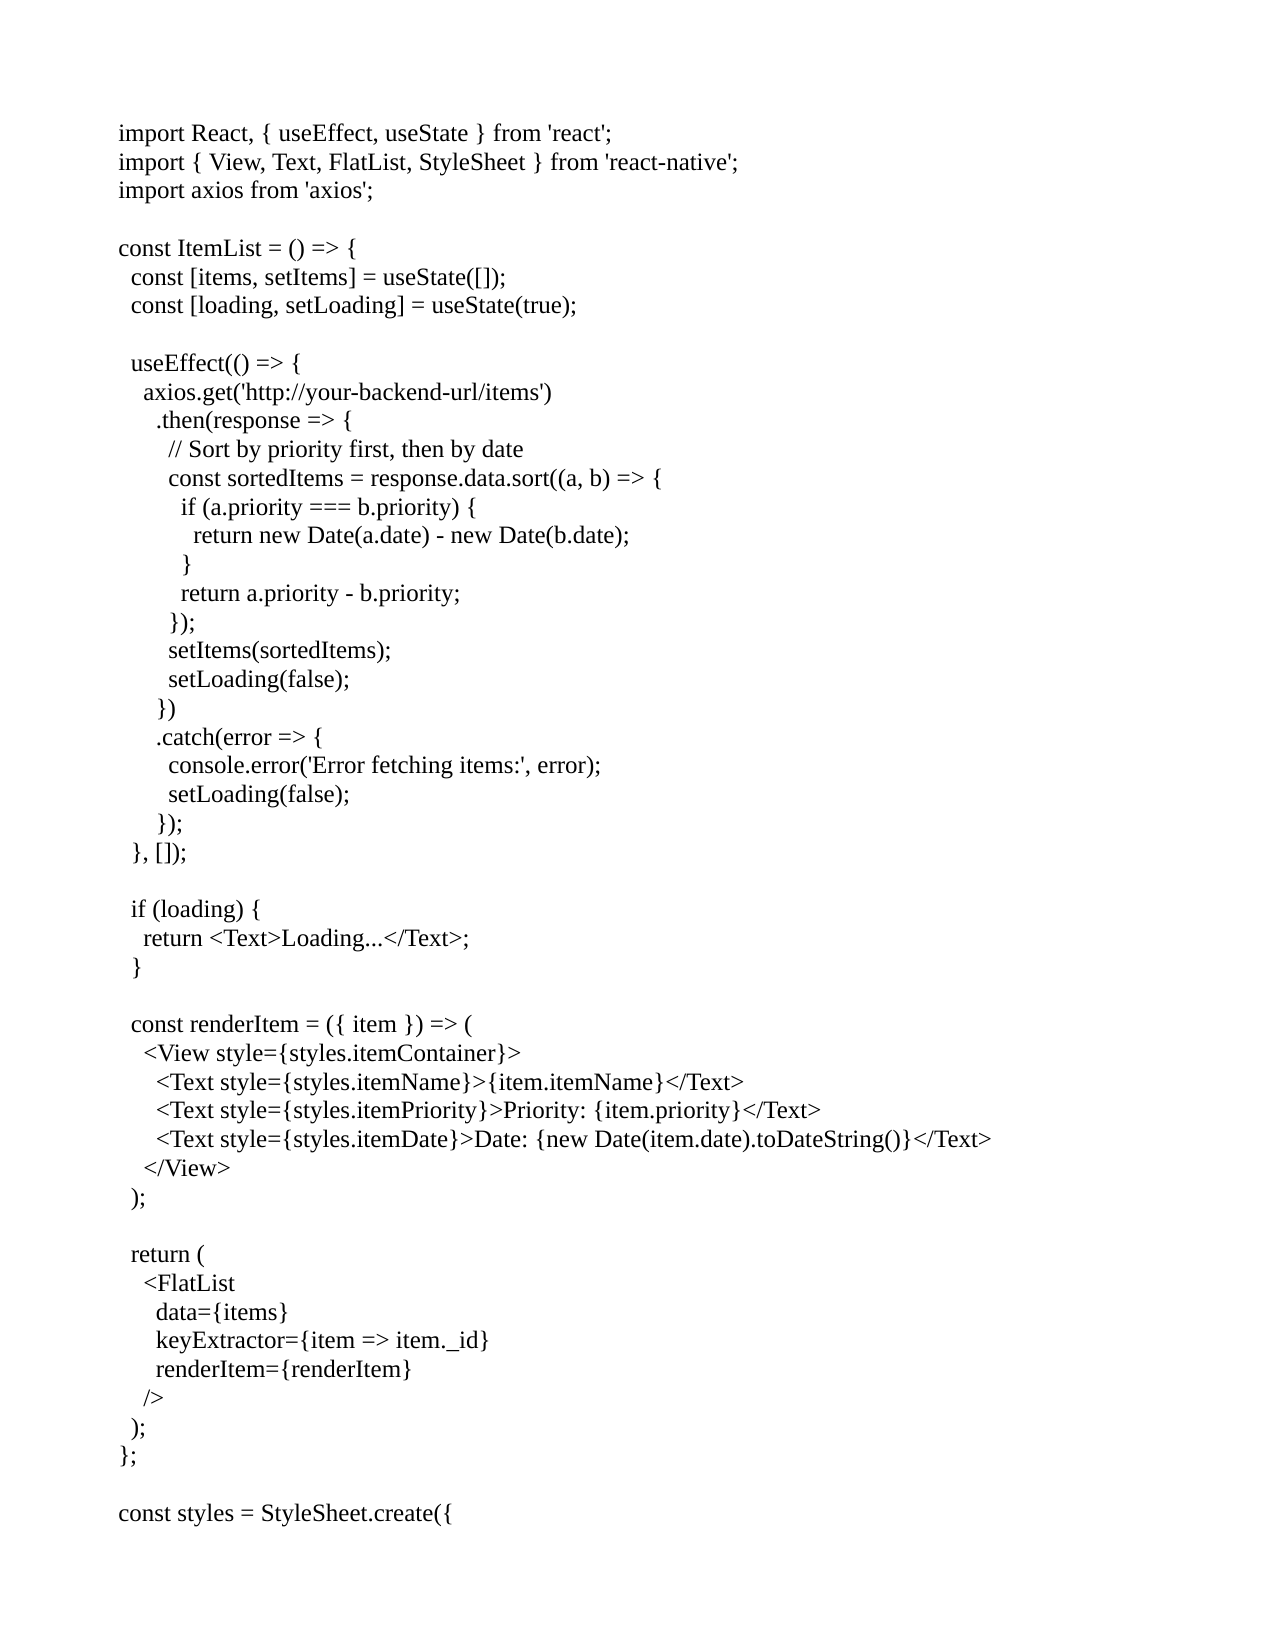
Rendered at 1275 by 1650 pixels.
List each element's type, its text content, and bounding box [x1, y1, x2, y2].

text // Sort by priority first, then by date [118, 434, 1157, 463]
text return ( [118, 1239, 1157, 1268]
text import axios from 'axios'; [118, 176, 1157, 204]
text ); [118, 1182, 1157, 1211]
text if (a.priority === b.priority) { [118, 492, 1157, 521]
text }); [118, 607, 1157, 636]
text <FlatList [118, 1268, 1157, 1297]
text data={items} [118, 1297, 1157, 1326]
text .then(response => { [118, 406, 1157, 434]
text }); [118, 808, 1157, 837]
text setItems(sortedItems); [118, 636, 1157, 664]
text renderItem={renderItem} [118, 1354, 1157, 1383]
text console.error('Error fetching items:', error); [118, 751, 1157, 779]
text if (loading) { [118, 894, 1157, 923]
text ); [118, 1412, 1157, 1441]
text const ItemList = () => { [118, 233, 1157, 262]
text <Text style={styles.itemName}>{item.itemName}</Text> [118, 1067, 1157, 1096]
text const styles = StyleSheet.create({ [118, 1498, 1157, 1527]
text return <Text>Loading...</Text>; [118, 923, 1157, 952]
text .catch(error => { [118, 722, 1157, 751]
text const renderItem = ({ item }) => ( [118, 1009, 1157, 1038]
text import { View, Text, FlatList, StyleSheet } from 'react-native'; [118, 147, 1157, 176]
text setLoading(false); [118, 664, 1157, 693]
text } [118, 549, 1157, 578]
text return new Date(a.date) - new Date(b.date); [118, 521, 1157, 549]
text const [loading, setLoading] = useState(true); [118, 291, 1157, 319]
text <Text style={styles.itemPriority}>Priority: {item.priority}</Text> [118, 1096, 1157, 1124]
text const sortedItems = response.data.sort((a, b) => { [118, 463, 1157, 492]
text axios.get('http://your-backend-url/items') [118, 377, 1157, 406]
text import React, { useEffect, useState } from 'react'; [118, 118, 1157, 147]
text keyExtractor={item => item._id} [118, 1326, 1157, 1354]
text }) [118, 693, 1157, 722]
text </View> [118, 1153, 1157, 1182]
text }, []); [118, 837, 1157, 866]
text setLoading(false); [118, 779, 1157, 808]
text return a.priority - b.priority; [118, 578, 1157, 607]
text }; [118, 1441, 1157, 1469]
text /> [118, 1383, 1157, 1412]
text <Text style={styles.itemDate}>Date: {new Date(item.date).toDateString()}</Text> [118, 1124, 1157, 1153]
text <View style={styles.itemContainer}> [118, 1038, 1157, 1067]
text useEffect(() => { [118, 348, 1157, 377]
text } [118, 952, 1157, 981]
text const [items, setItems] = useState([]); [118, 262, 1157, 291]
